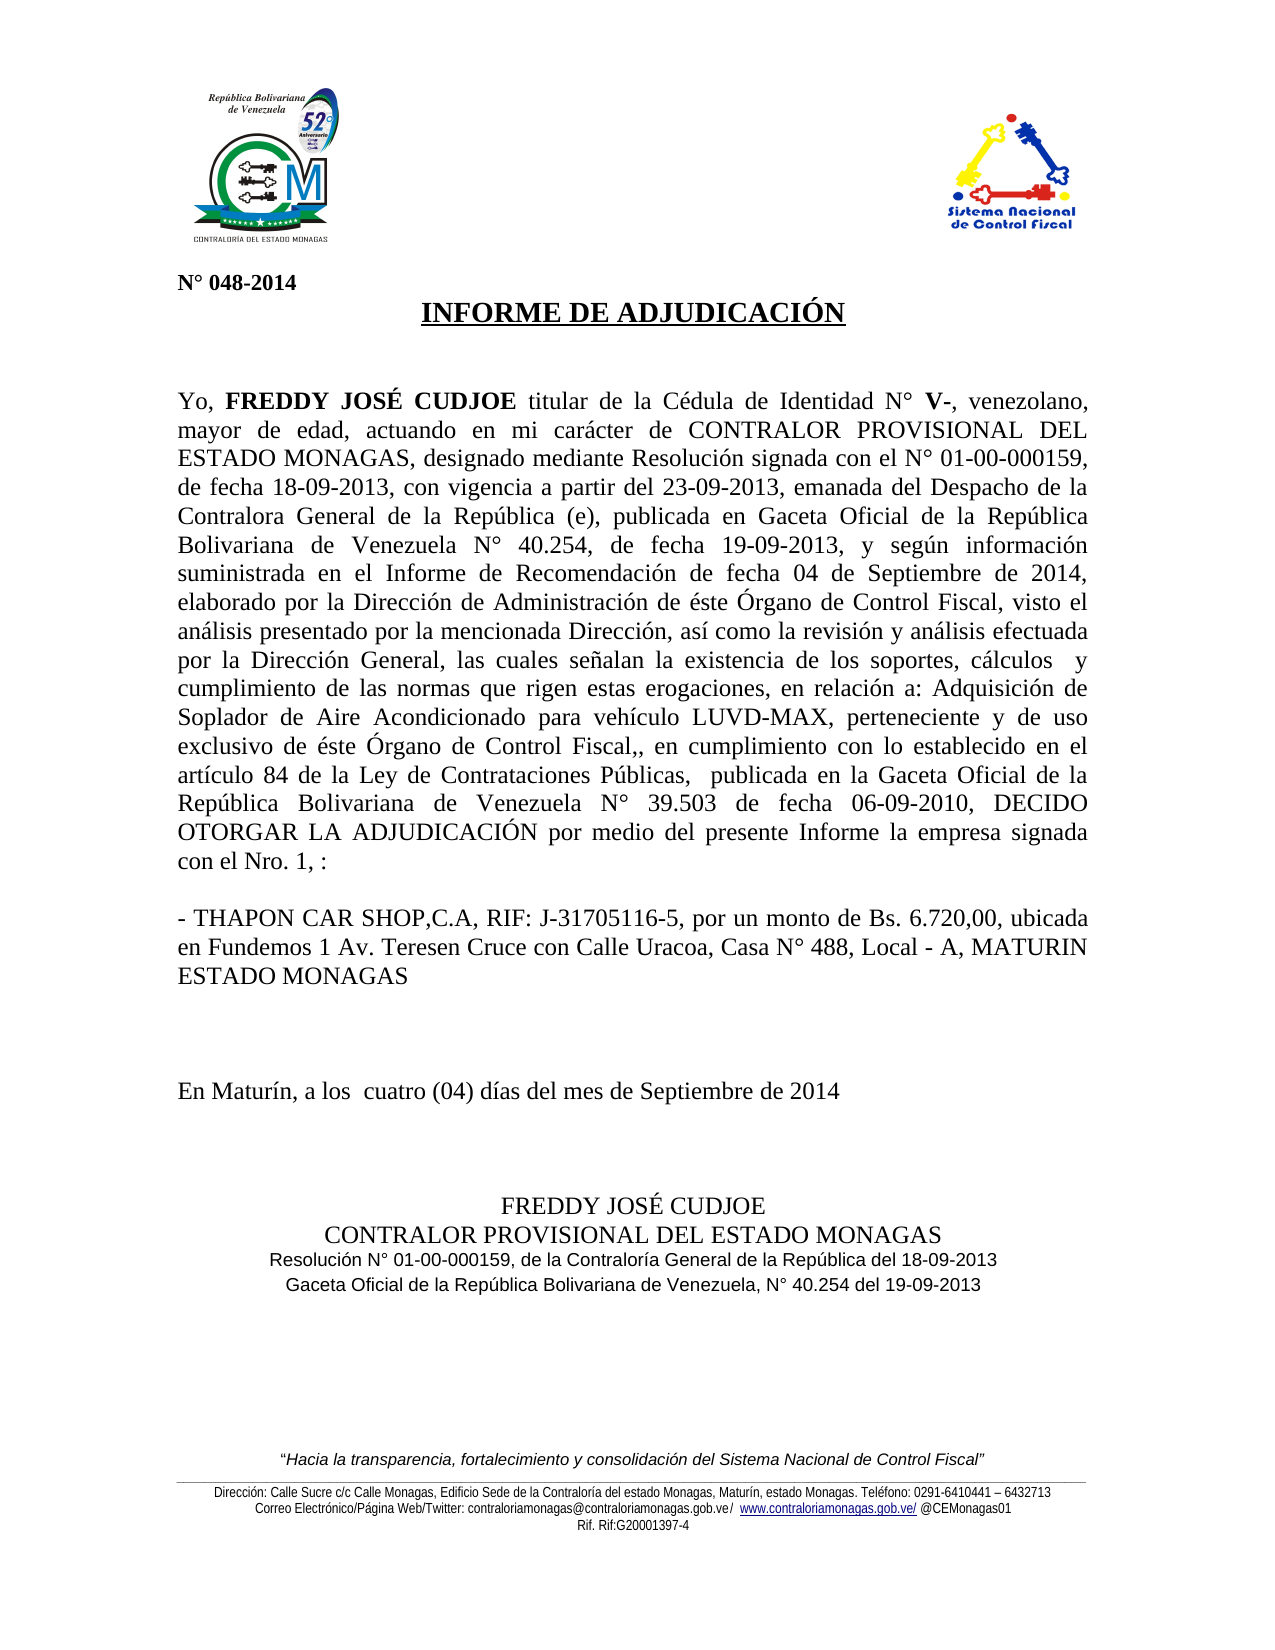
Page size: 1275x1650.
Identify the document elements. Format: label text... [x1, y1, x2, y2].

text Yo, FREDDY JOSÉ CUDJOE titular de la Cédula de Identidad N° V-, venezolano, mayor de edad, actuando en mi carácter de CONTRALOR PROVISIONAL DEL ESTADO MONAGAS, designado mediante Resolución signada con el N° 01-00-000159, de fecha 18-09-2013, con vigencia a partir del 23-09-2013, emanada del Despacho de la Contralora General de la República (e), publicada en Gaceta Oficial de la República Bolivariana de Venezuela N° 40.254, de fecha 19-09-2013, y según información suministrada en el Informe de Recomendación de fecha 04 de Septiembre de 2014, elaborado por la Dirección de Administración de éste Órgano de Control Fiscal, visto el análisis presentado por la mencionada Dirección, así como la revisión y análisis efectuada por la Dirección General, las cuales señalan la existencia de los soportes, cálculos y cumplimiento de las normas que rigen estas erogaciones, en relación a: Adquisición de Soplador de Aire Acondicionado para vehículo LUVD-MAX, perteneciente y de uso exclusivo de éste Órgano de Control Fiscal,, en cumplimiento con lo establecido en el artículo 84 de la Ley de Contrataciones Públicas, publicada en la Gaceta Oficial de la República Bolivariana de Venezuela N° 39.503 de fecha 06-09-2010, DECIDO OTORGAR LA ADJUDICACIÓN por medio del presente Informe la empresa signada con el Nro. 1, : [177, 386, 1089, 875]
text CONTRALOR PROVISIONAL DEL ESTADO MONAGAS [177, 1220, 1089, 1248]
text INFORME DE ADJUDICACIÓN [177, 295, 1089, 328]
text En Maturín, a los cuatro (04) días del mes de Septiembre de 2014 [177, 1076, 1089, 1105]
picture [941, 107, 1088, 235]
text - THAPON CAR SHOP,C.A, RIF: J-31705116-5, por un monto de Bs. 6.720,00, ubicada en Fundemos 1 Av. Teresen Cruce con Calle Uracoa, Casa N° 488, Local - A, MATURIN ESTADO MONAGAS [177, 903, 1089, 1047]
text N° 048-2014 [177, 269, 1089, 295]
text FREDDY JOSÉ CUDJOE [177, 1191, 1089, 1220]
text Resolución N° 01-00-000159, de la Contraloría General de la República del 18-09-2013 [177, 1248, 1089, 1270]
text Gaceta Oficial de la República Bolivariana de Venezuela, N° 40.254 del 19-09-2013 [177, 1270, 1089, 1295]
picture [169, 72, 363, 258]
